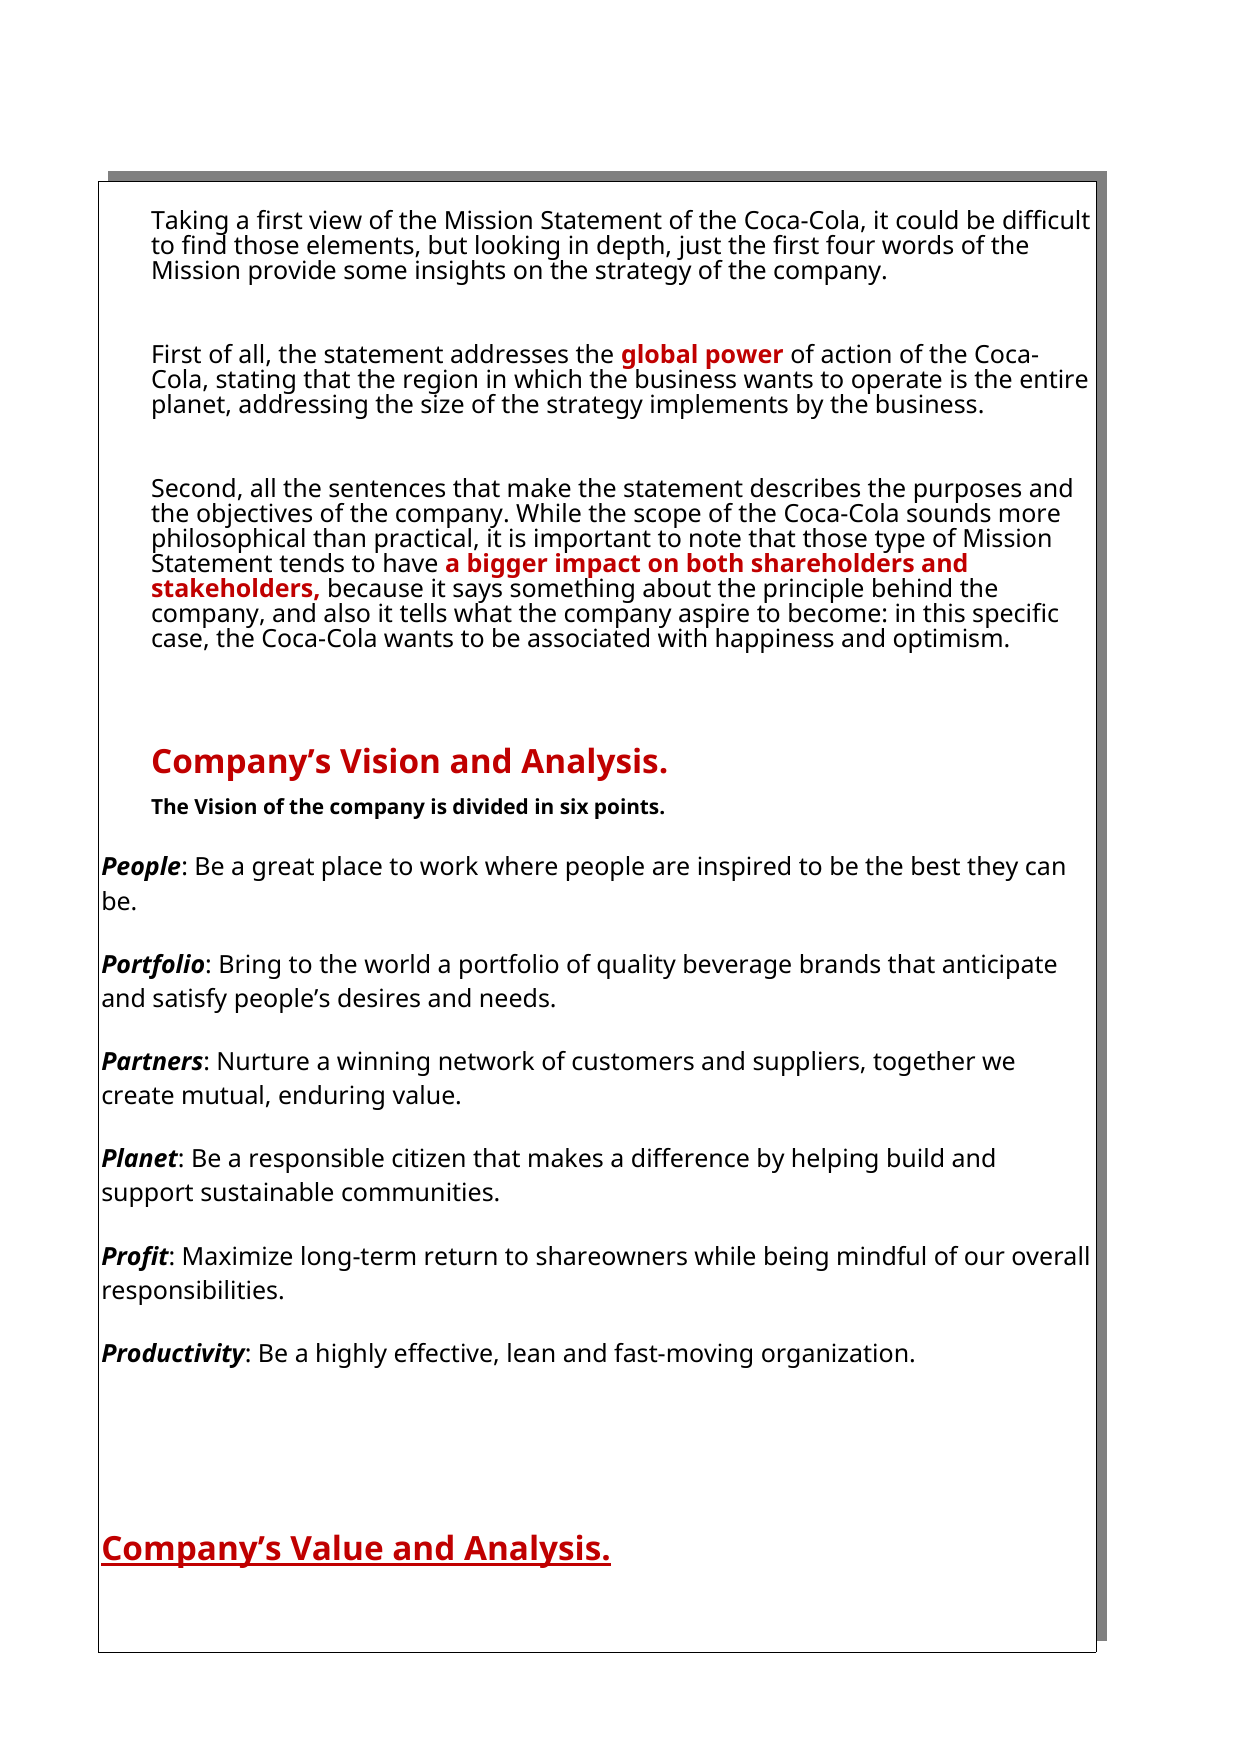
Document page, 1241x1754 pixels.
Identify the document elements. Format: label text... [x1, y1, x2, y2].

text Planet: Be a responsible citizen that makes a difference by helping build and support sustainable communities. [101, 1141, 1093, 1209]
subtitle The Vision of the company is divided in six points. [151, 795, 1093, 820]
subtitle Company’s Vision and Analysis. [151, 753, 1093, 778]
subtitle Company’s Value and Analysis. [101, 1525, 1093, 1571]
text Profit: Maximize long-term return to shareowners while being mindful of our overall responsibilities. [101, 1238, 1093, 1306]
subtitle Second, all the sentences that make the statement describes the purposes and the objectives of the company. While the scope of the Coca-Cola sounds more philosophical than practical, it is important to note that those type of Mission Statement tends to have a bigger impact on both shareholders and stakeholders, because it says something about the principle behind the company, and also it tells what the company aspire to become: in this specific case, the Coca-Cola wants to be associated with happiness and optimism. [151, 477, 1093, 653]
text Productivity: Be a highly effective, lean and fast-moving organization. [101, 1336, 1093, 1369]
subtitle First of all, the statement addresses the global power of action of the Coca-Cola, stating that the region in which the business wants to operate is the entire planet, addressing the size of the strategy implements by the business. [151, 343, 1093, 419]
text Portfolio: Bring to the world a portfolio of quality beverage brands that anticipate and satisfy people’s desires and needs. [101, 946, 1093, 1014]
subtitle Taking a first view of the Mission Statement of the Coca-Cola, it could be difficult to find those elements, but looking in depth, just the first four words of the Mission provide some insights on the strategy of the company. [151, 184, 1093, 285]
text Partners: Nurture a winning network of customers and suppliers, together we create mutual, enduring value. [101, 1044, 1093, 1112]
text People: Be a great place to work where people are inspired to be the best they can be. [101, 849, 1093, 917]
